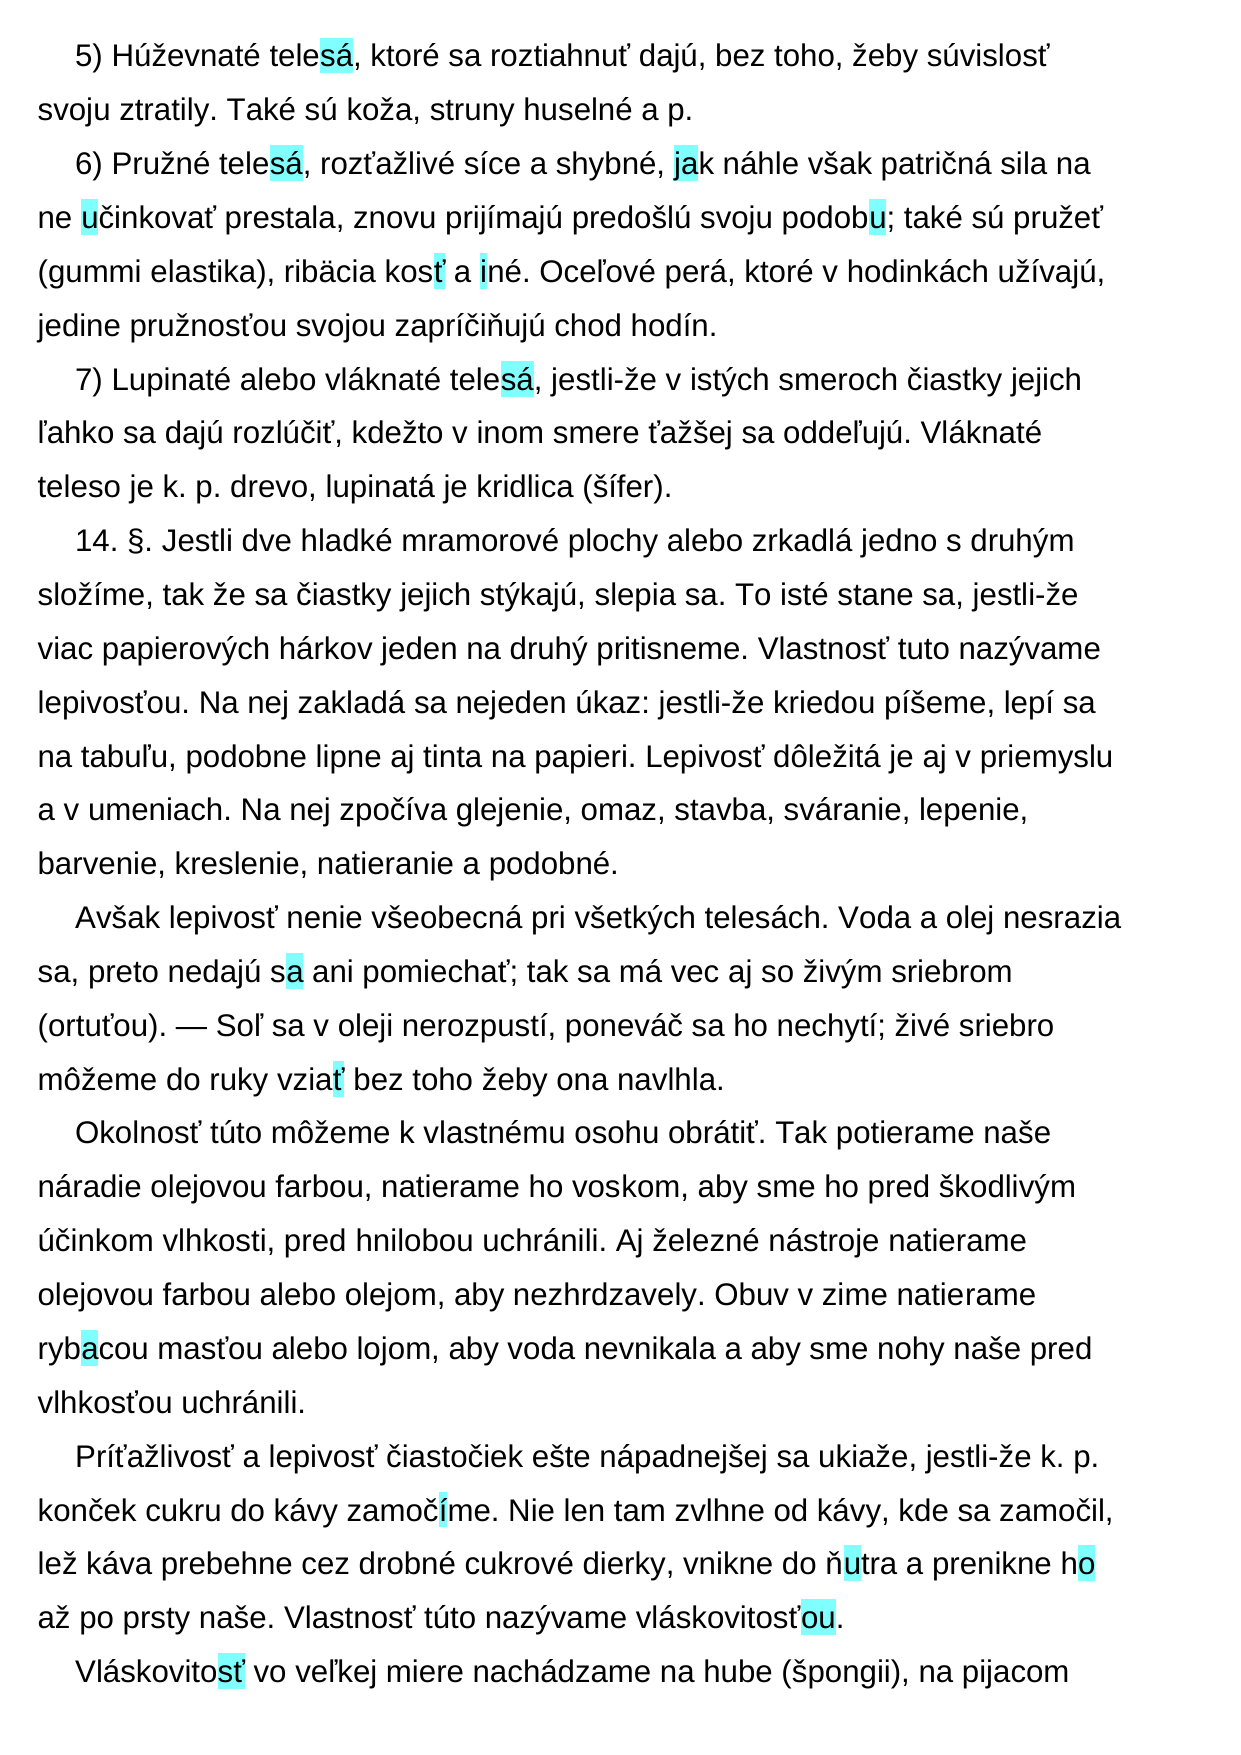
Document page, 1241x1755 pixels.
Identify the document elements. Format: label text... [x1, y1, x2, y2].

text Vláskovitosť vo veľkej miere nachádzame na hube (špongii), na pijacom [37, 1653, 1130, 1689]
text 6) Pružné telesá, rozťažlivé síce a shybné, jak náhle však patričná sila na ne učinkovať prestala, znovu prijímajú predošlú svoju podobu; také sú pružeť (gummi elastika), ribäcia kosť a iné. Oceľové perá, ktoré v hodinkách užívajú, jedine pružnosťou svojou zapríčiňujú chod hodín. [37, 145, 1130, 343]
text 14. §. Jestli dve hladké mramorové plochy alebo zrkadlá jedno s druhým složíme, tak že sa čiastky jejich stýkajú, slepia sa. To isté stane sa, jestli-že viac papierových hárkov jeden na druhý pritisneme. Vlastnosť tuto nazývame lepi­vosťou. Na nej zakladá sa nejeden úkaz: jestli-že kriedou píšeme, lepí sa na tabuľu, podobne lipne aj tinta na papieri. Lepivosť dôležitá je aj v priemyslu a v umeniach. Na nej zpočíva glejenie, omaz, stavba, sváranie, lepenie, barvenie, kreslenie, natieranie a podobné. [37, 522, 1130, 881]
text 7) Lupinaté alebo vláknaté telesá, jestli-že v istých smeroch čiastky jejich ľahko sa dajú rozlúčiť, kdežto v inom smere ťažšej sa oddeľujú. Vláknaté teleso je k. p. drevo, lupinatá je kridlica (šífer). [37, 361, 1130, 504]
text Avšak lepivosť nenie všeobecná pri všetkých telesách. Voda a olej nesrazia sa, preto nedajú sa ani pomiechať; tak sa má vec aj so živým sriebrom (ortuťou). — Soľ sa v oleji nerozpustí, poneváč sa ho nechytí; živé sriebro môžeme do ruky vziať bez toho žeby ona navlhla. [37, 899, 1130, 1097]
text 5) Húževnaté telesá, ktoré sa roztiahnuť dajú, bez toho, žeby súvislosť svoju ztratily. Také sú koža, struny huselné a p. [37, 37, 1130, 127]
text Príťažlivosť a lepivosť čiastočiek ešte nápadnejšej sa ukiaže, jestli-že k. p. konček cukru do kávy zamočíme. Nie len tam zvlhne od kávy, kde sa zamočil, lež káva prebehne cez drobné cukrové dierky, vnikne do ňutra a prenikne ho až po prsty naše. Vlastnosť túto nazývame vláskovitosťou. [37, 1438, 1130, 1635]
text Okolnosť túto môžeme k vlastnému osohu obrátiť. Tak potierame naše náradie olejovou farbou, natierame ho vos­kom, aby sme ho pred škodlivým účinkom vlhkosti, pred hnilobou uchránili. Aj železné nástroje natierame olejovou farbou alebo olejom, aby nezhrdzavely. Obuv v zime natie­rame rybacou masťou alebo lojom, aby voda nevnikala a aby sme nohy naše pred vlhkosťou uchránili. [37, 1114, 1130, 1420]
